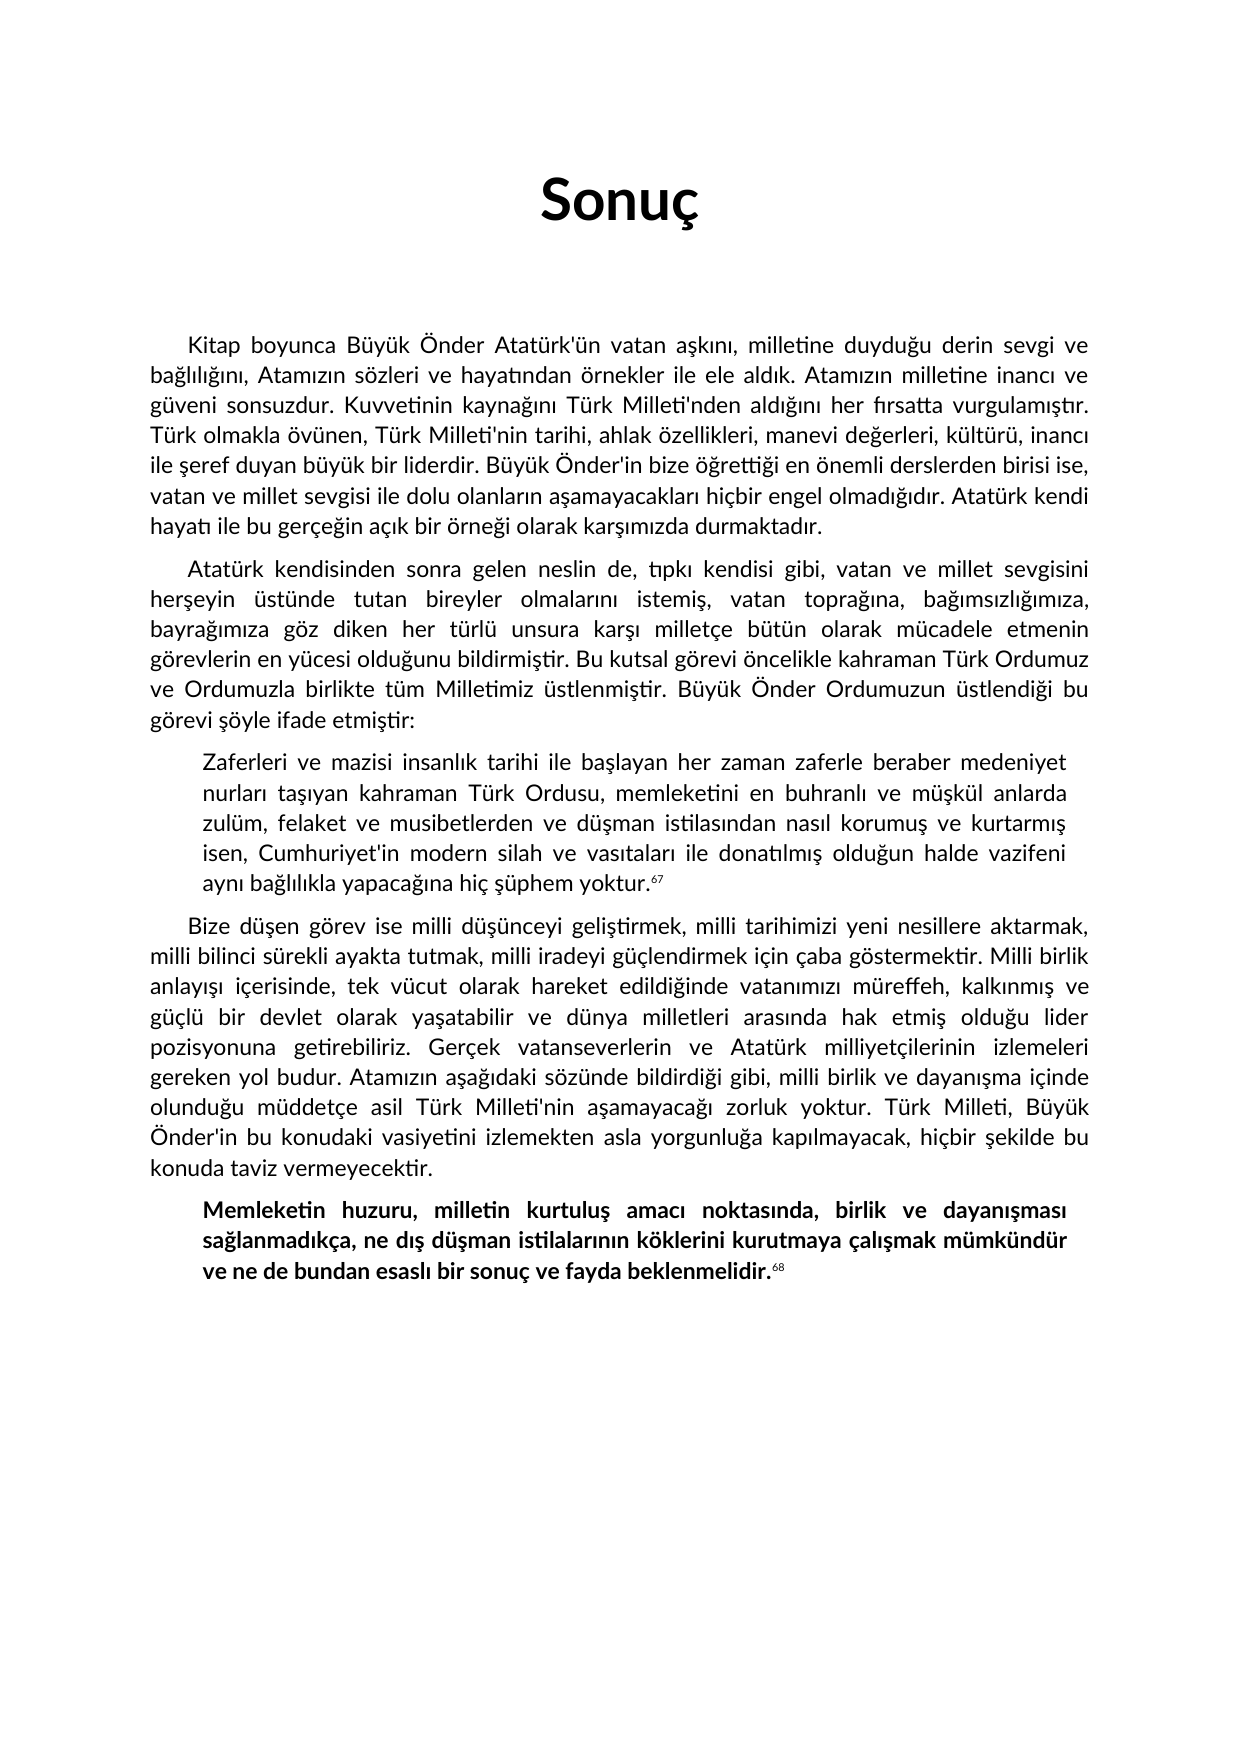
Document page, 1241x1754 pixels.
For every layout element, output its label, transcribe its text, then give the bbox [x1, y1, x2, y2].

text Memleketin huzuru, milletin kurtuluş amacı noktasında, birlik ve dayanışması sağlanmadıkça, ne dış düşman istilalarının köklerini kurutmaya çalışmak mümkündür ve ne de bundan esaslı bir sonuç ve fayda beklenmelidir.68 [202, 1196, 1068, 1284]
text Kitap boyunca Büyük Önder Atatürk'ün vatan aşkını, milletine duyduğu derin sevgi ve bağlılığını, Atamızın sözleri ve hayatından örnekler ile ele aldık. Atamızın milletine inancı ve güveni sonsuzdur. Kuvvetinin kaynağını Türk Milleti'nden aldığını her fırsatta vurgulamıştır. Türk olmakla övünen, Türk Milleti'nin tarihi, ahlak özellikleri, manevi değerleri, kültürü, inancı ile şeref duyan büyük bir liderdir. Büyük Önder'in bize öğrettiği en önemli derslerden birisi ise, vatan ve millet sevgisi ile dolu olanların aşamayacakları hiçbir engel olmadığıdır. Atatürk kendi hayatı ile bu gerçeğin açık bir örneği olarak karşımızda durmaktadır. [150, 330, 1090, 539]
subtitle Sonuç [150, 162, 1090, 232]
text Bize düşen görev ise milli düşünceyi geliştirmek, milli tarihimizi yeni nesillere aktarmak, milli bilinci sürekli ayakta tutmak, milli iradeyi güçlendirmek için çaba göstermektir. Milli birlik anlayışı içerisinde, tek vücut olarak hareket edildiğinde vatanımızı müreffeh, kalkınmış ve güçlü bir devlet olarak yaşatabilir ve dünya milletleri arasında hak etmiş olduğu lider pozisyonuna getirebiliriz. Gerçek vatanseverlerin ve Atatürk milliyetçilerinin izlemeleri gereken yol budur. Atamızın aşağıdaki sözünde bildirdiği gibi, milli birlik ve dayanışma içinde olunduğu müddetçe asil Türk Milleti'nin aşamayacağı zorluk yoktur. Türk Milleti, Büyük Önder'in bu konudaki vasiyetini izlemekten asla yorgunluğa kapılmayacak, hiçbir şekilde bu konuda taviz vermeyecektir. [150, 912, 1090, 1181]
text Zaferleri ve mazisi insanlık tarihi ile başlayan her zaman zaferle beraber medeniyet nurları taşıyan kahraman Türk Ordusu, memleketini en buhranlı ve müşkül anlarda zulüm, felaket ve musibetlerden ve düşman istilasından nasıl korumuş ve kurtarmış isen, Cumhuriyet'in modern silah ve vasıtaları ile donatılmış olduğun halde vazifeni aynı bağlılıkla yapacağına hiç şüphem yoktur.67 [202, 748, 1068, 896]
text Atatürk kendisinden sonra gelen neslin de, tıpkı kendisi gibi, vatan ve millet sevgisini herşeyin üstünde tutan bireyler olmalarını istemiş, vatan toprağına, bağımsızlığımıza, bayrağımıza göz diken her türlü unsura karşı milletçe bütün olarak mücadele etmenin görevlerin en yücesi olduğunu bildirmiştir. Bu kutsal görevi öncelikle kahraman Türk Ordumuz ve Ordumuzla birlikte tüm Milletimiz üstlenmiştir. Büyük Önder Ordumuzun üstlendiği bu görevi şöyle ifade etmiştir: [150, 554, 1090, 733]
